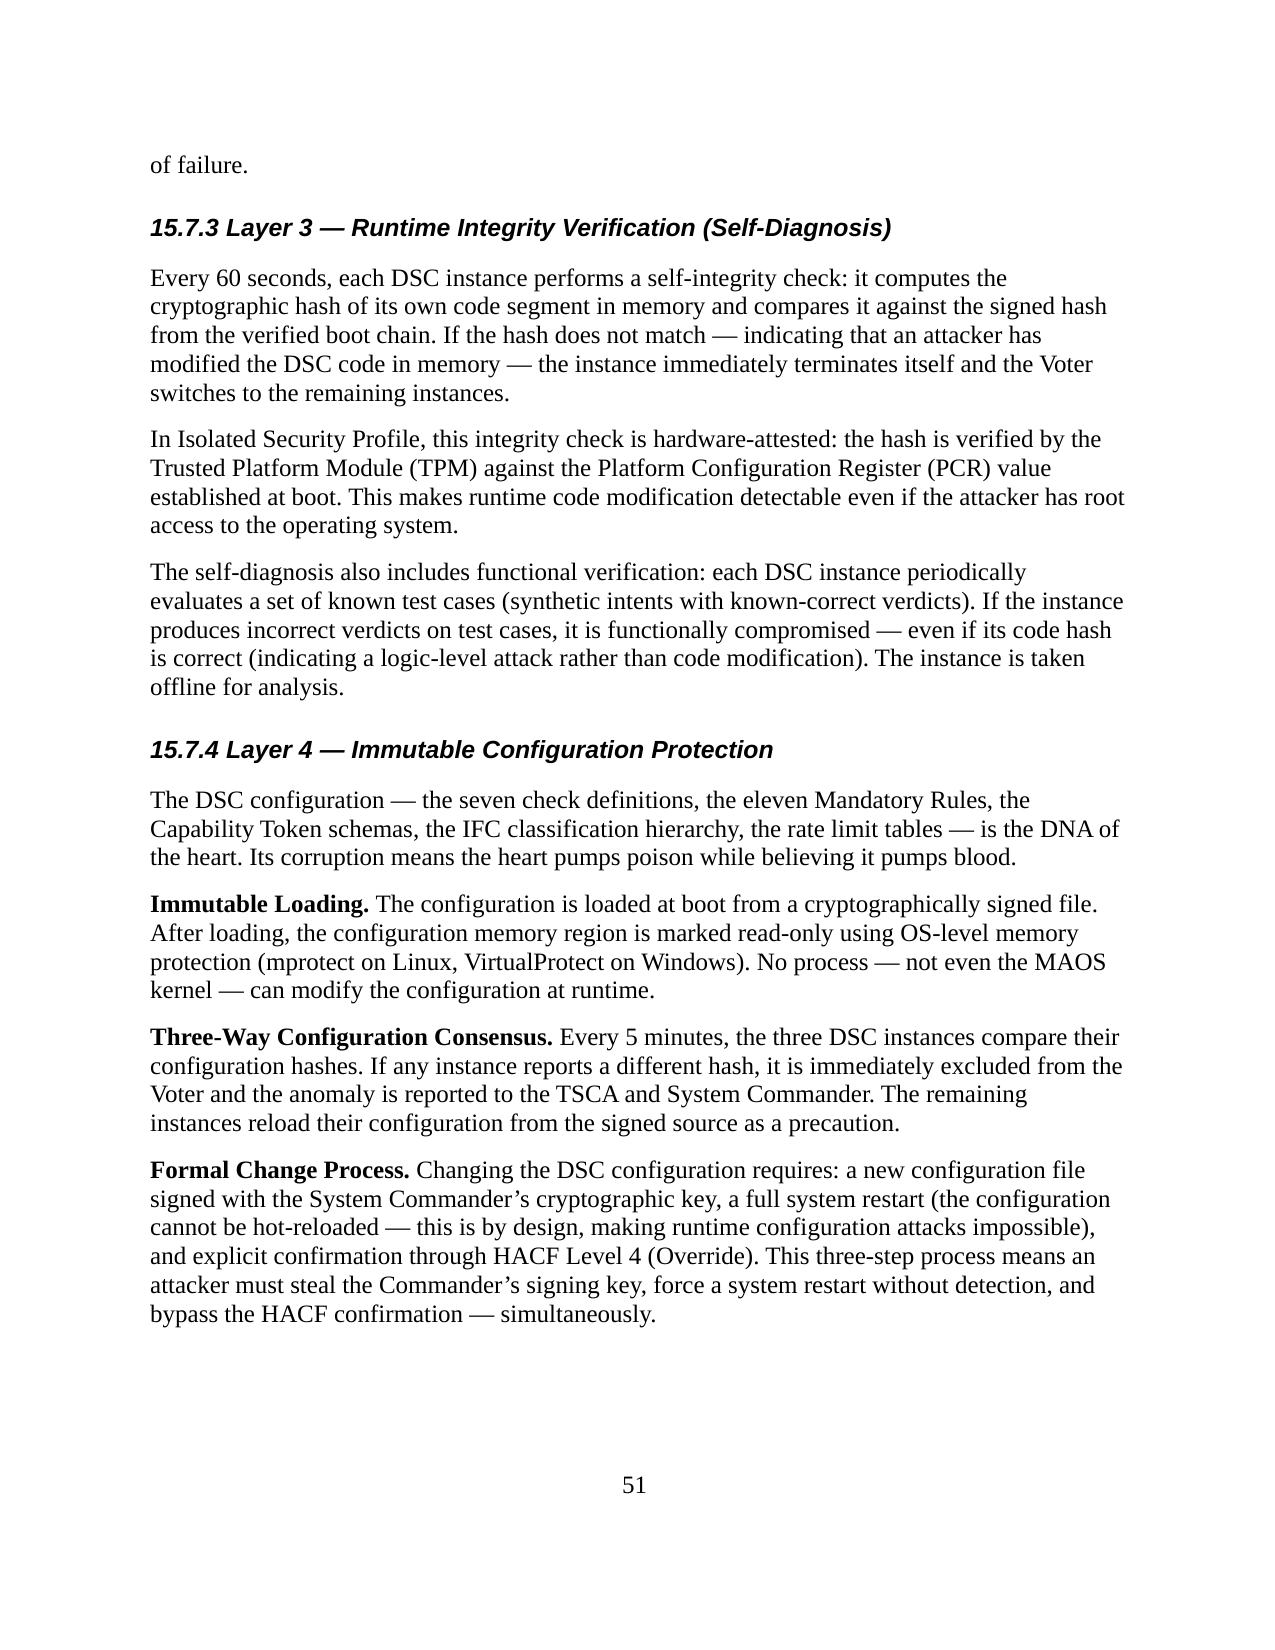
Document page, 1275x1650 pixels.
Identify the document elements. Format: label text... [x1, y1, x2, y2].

text Immutable Loading. The configuration is loaded at boot from a cryptographically signed file. After loading, the configuration memory region is marked read-only using OS-level memory protection (mprotect on Linux, VirtualProtect on Windows). No process — not even the MAOS kernel — can modify the configuration at runtime. [150, 889, 1125, 1004]
text In Isolated Security Profile, this integrity check is hardware-attested: the hash is verified by the Trusted Platform Module (TPM) against the Platform Configuration Register (PCR) value established at boot. This makes runtime code modification detectable even if the attacker has root access to the operating system. [150, 424, 1125, 539]
text Formal Change Process. Changing the DSC configuration requires: a new configuration file signed with the System Commander’s cryptographic key, a full system restart (the configuration cannot be hot-reloaded — this is by design, making runtime configuration attacks impossible), and explicit confirmation through HACF Level 4 (Override). This three-step process means an attacker must steal the Commander’s signing key, force a system restart without detection, and bypass the HACF confirmation — simultaneously. [150, 1155, 1125, 1327]
text Three-Way Configuration Consensus. Every 5 minutes, the three DSC instances compare their configuration hashes. If any instance reports a different hash, it is immediately excluded from the Voter and the anomaly is reported to the TSCA and System Commander. The remaining instances reload their configuration from the signed source as a precaution. [150, 1022, 1125, 1137]
text of failure. [150, 150, 1125, 179]
text The DSC configuration — the seven check definitions, the eleven Mandatory Rules, the Capability Token schemas, the IFC classification hierarchy, the rate limit tables — is the DNA of the heart. Its corruption means the heart pumps poison while believing it pumps blood. [150, 785, 1125, 871]
text Every 60 seconds, each DSC instance performs a self-integrity check: it computes the cryptographic hash of its own code segment in memory and compares it against the signed hash from the verified boot chain. If the hash does not match — indicating that an attacker has modified the DSC code in memory — the instance immediately terminates itself and the Voter switches to the remaining instances. [150, 263, 1125, 406]
subtitle 15.7.3 Layer 3 — Runtime Integrity Verification (Self-Diagnosis) [150, 213, 1125, 241]
subtitle 15.7.4 Layer 4 — Immutable Configuration Protection [150, 735, 1125, 763]
text The self-diagnosis also includes functional verification: each DSC instance periodically evaluates a set of known test cases (synthetic intents with known-correct verdicts). If the instance produces incorrect verdicts on test cases, it is functionally compromised — even if its code hash is correct (indicating a logic-level attack rather than code modification). The instance is taken offline for analysis. [150, 557, 1125, 701]
